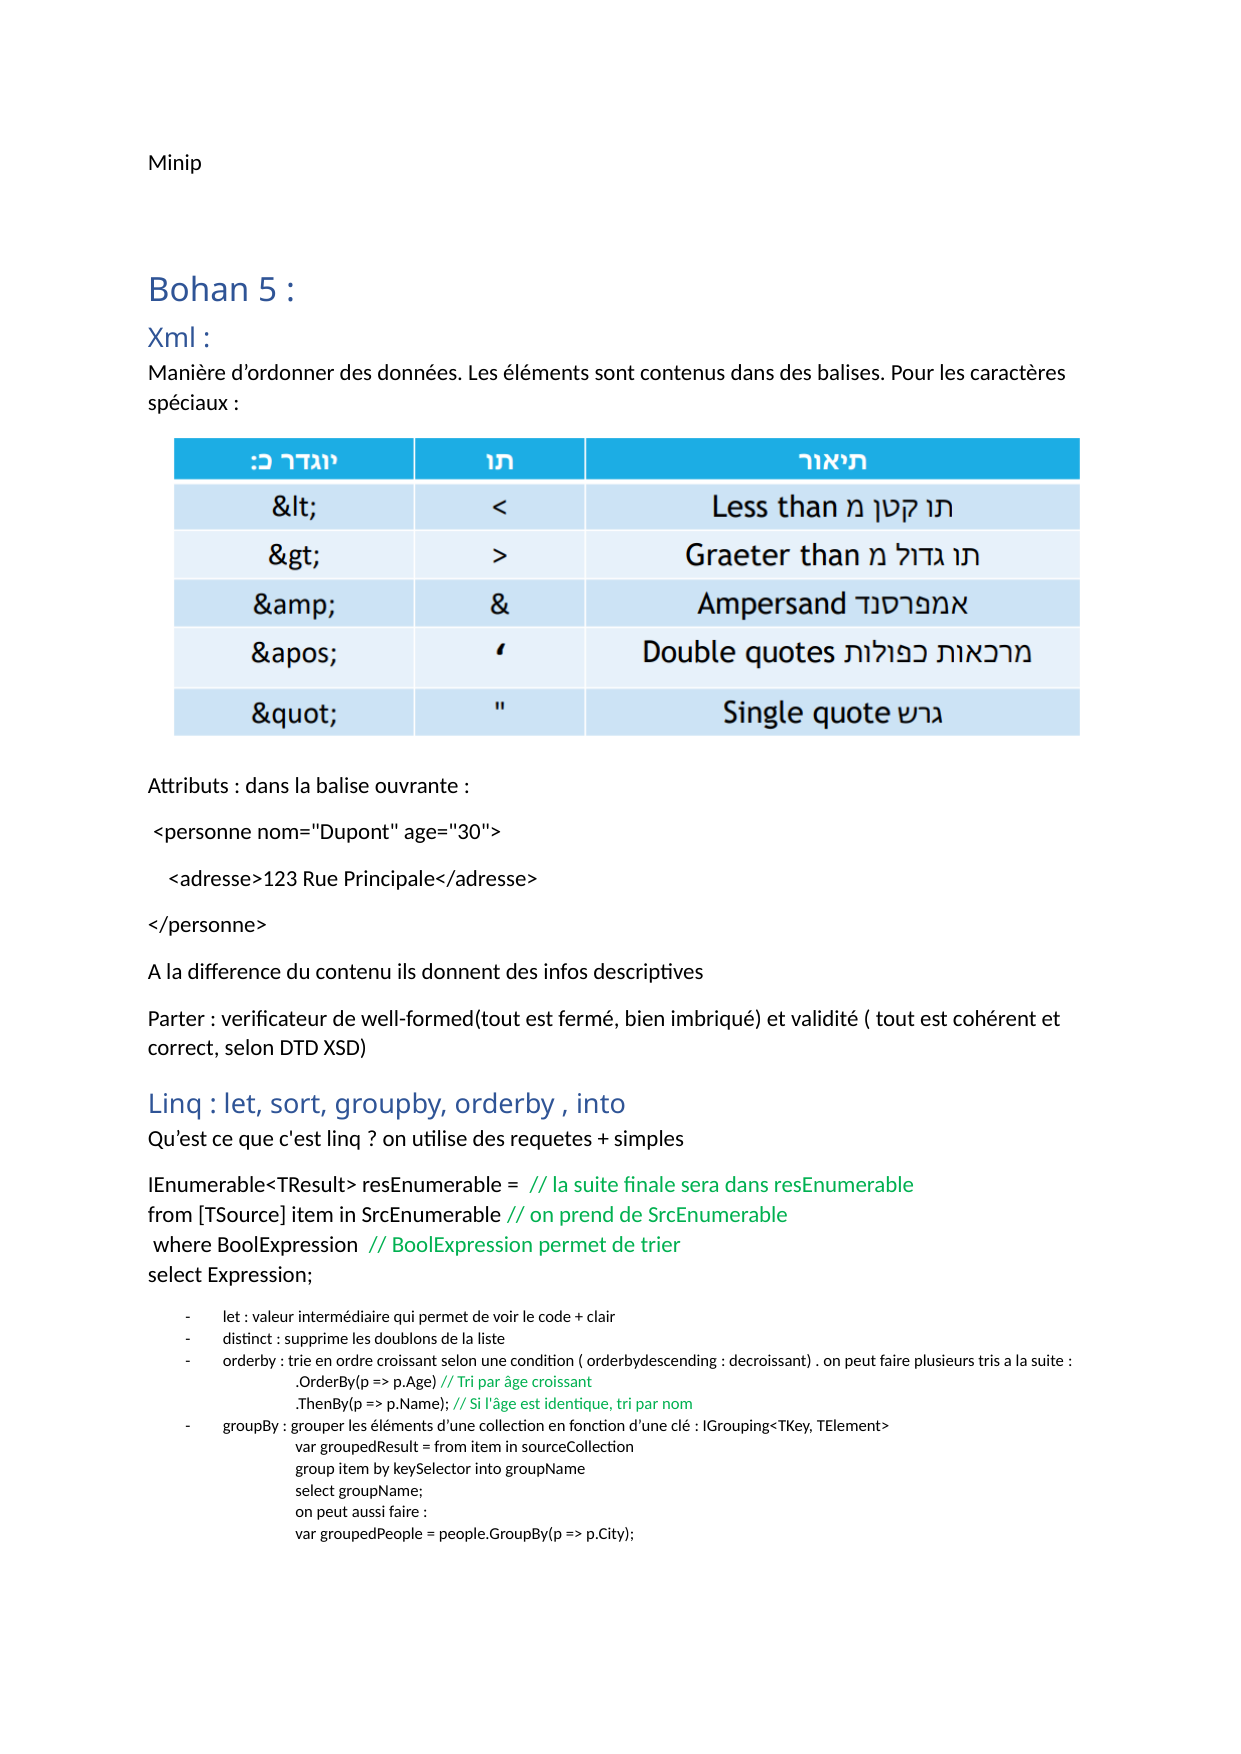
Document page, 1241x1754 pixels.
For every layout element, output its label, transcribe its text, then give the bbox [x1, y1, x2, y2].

subtitle Xml : [148, 318, 1093, 355]
text Attributs : dans la balise ouvrante : [148, 771, 1093, 799]
text A la difference du contenu ils donnent des infos descriptives [148, 957, 1093, 985]
text Qu’est ce que c'est linq ? on utilise des requetes + simples [148, 1124, 1093, 1152]
text <adresse>123 Rue Principale</adresse> [148, 864, 1093, 892]
list let : valeur intermédiaire qui permet de voir le code + clair [185, 1306, 1093, 1327]
list distinct : supprime les doublons de la liste [185, 1328, 1093, 1348]
text Parter : verificateur de well-formed(tout est fermé, bien imbriqué) et validité ( tout est cohérent et correct, selon DTD XSD) [148, 1004, 1093, 1062]
list .ThenBy(p => p.Name); // Si l'âge est identique, tri par nom [295, 1393, 1093, 1413]
text from [TSource] item in SrcEnumerable // on prend de SrcEnumerable [148, 1200, 1093, 1228]
list var groupedResult = from item in sourceCollection [295, 1436, 1093, 1457]
list group item by keySelector into groupName [295, 1458, 1093, 1478]
text <personne nom="Dupont" age="30"> [148, 817, 1093, 845]
list orderby : trie en ordre croissant selon une condition ( orderbydescending : decroissant) . on peut faire plusieurs tris a la suite : [185, 1350, 1093, 1370]
text IEnumerable<TResult> resEnumerable = // la suite finale sera dans resEnumerable [148, 1170, 1093, 1198]
text </personne> [148, 911, 1093, 938]
text select Expression; [148, 1260, 1093, 1288]
text Manière d’ordonner des données. Les éléments sont contenus dans des balises. Pour les caractères spéciaux : [148, 358, 1093, 416]
list select groupName; [295, 1480, 1093, 1500]
list .OrderBy(p => p.Age) // Tri par âge croissant [295, 1371, 1093, 1392]
text where BoolExpression // BoolExpression permet de trier [148, 1230, 1093, 1258]
list on peut aussi faire : [295, 1501, 1093, 1522]
subtitle Linq : let, sort, groupby, orderby , into [148, 1084, 1093, 1121]
subtitle Bohan 5 : [148, 266, 1093, 311]
list var groupedPeople = people.GroupBy(p => p.City); [295, 1523, 1093, 1543]
text Minip [148, 148, 1093, 176]
list groupBy : grouper les éléments d’une collection en fonction d’une clé : IGrouping<TKey, TElement> [185, 1415, 1093, 1435]
